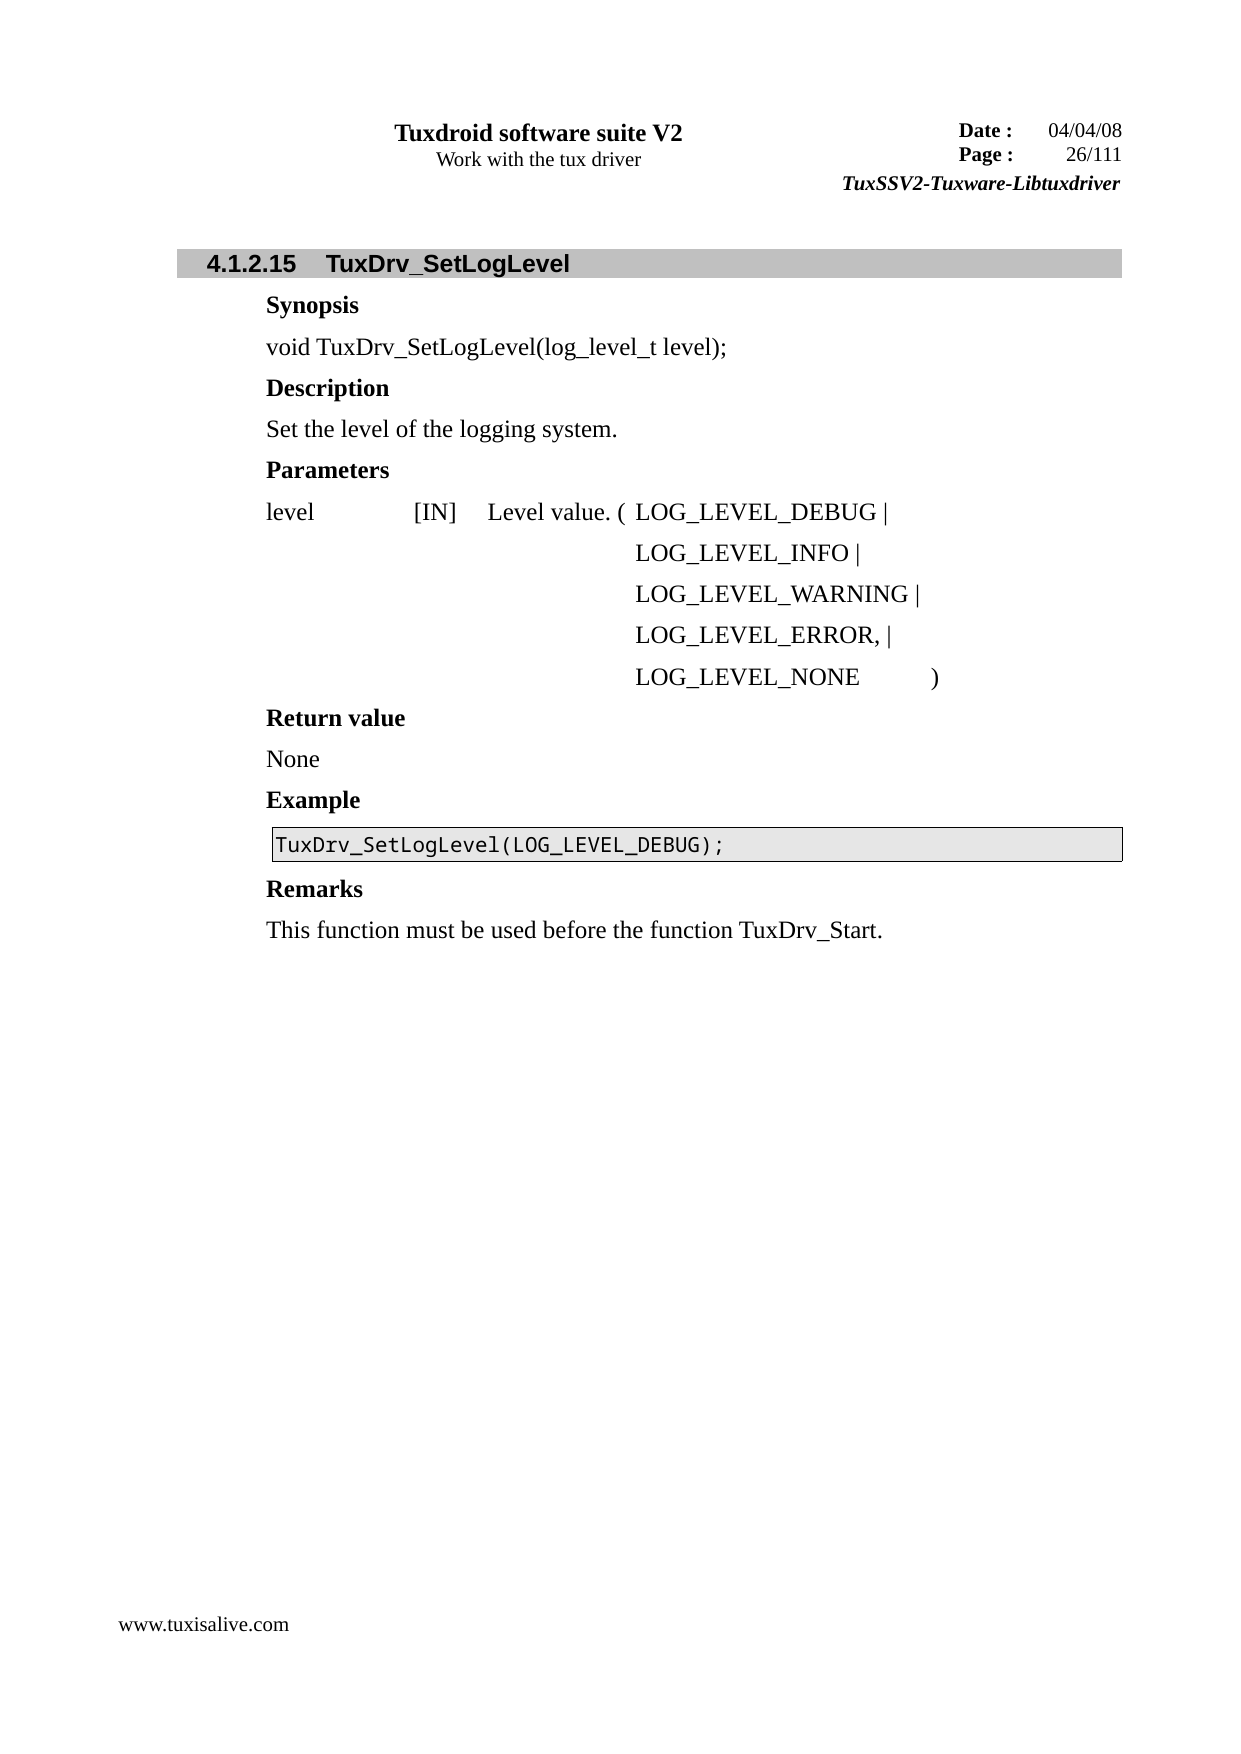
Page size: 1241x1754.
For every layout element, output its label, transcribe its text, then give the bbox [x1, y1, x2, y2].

text LOG_LEVEL_INFO | [266, 538, 1122, 567]
text Description [266, 373, 1122, 402]
text None [266, 744, 1122, 773]
text LOG_LEVEL_WARNING | [266, 579, 1122, 608]
text Return value [266, 703, 1122, 732]
text LOG_LEVEL_NONE ) [266, 662, 1122, 691]
text Set the level of the logging system. [266, 414, 1122, 443]
text Synopsis [266, 291, 1122, 319]
text LOG_LEVEL_ERROR, | [266, 621, 1122, 649]
text Remarks [266, 874, 1122, 902]
text level [IN] Level value. ( LOG_LEVEL_DEBUG | [266, 497, 1122, 526]
text Example [266, 786, 1122, 814]
text This function must be used before the function TuxDrv_Start. [266, 915, 1122, 944]
text TuxDrv_SetLogLevel(LOG_LEVEL_DEBUG); [273, 828, 1122, 861]
text Parameters [266, 456, 1122, 484]
text void TuxDrv_SetLogLevel(log_level_t level); [266, 332, 1122, 361]
subtitle TuxDrv_SetLogLevel [177, 249, 1122, 278]
